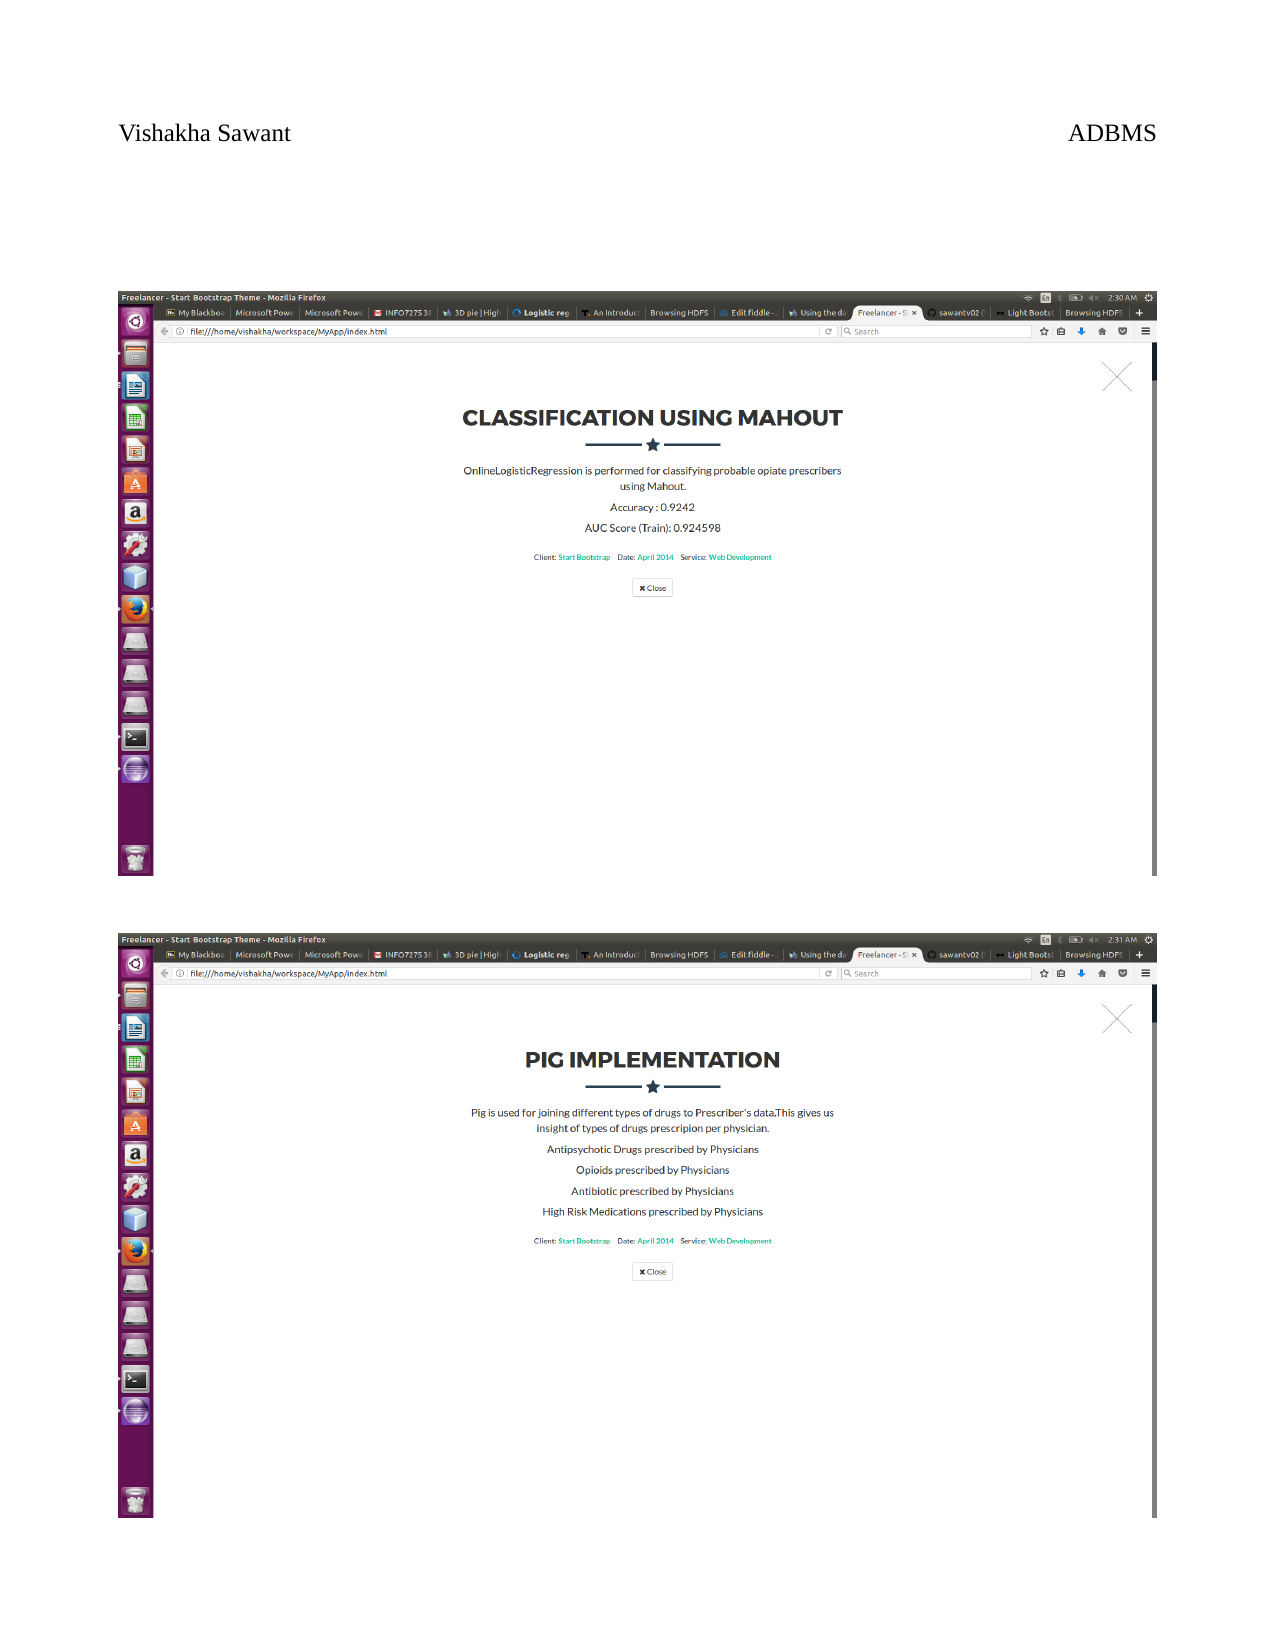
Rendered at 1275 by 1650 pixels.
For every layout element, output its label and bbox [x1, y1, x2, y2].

picture [118, 291, 1157, 876]
picture [118, 933, 1157, 1518]
